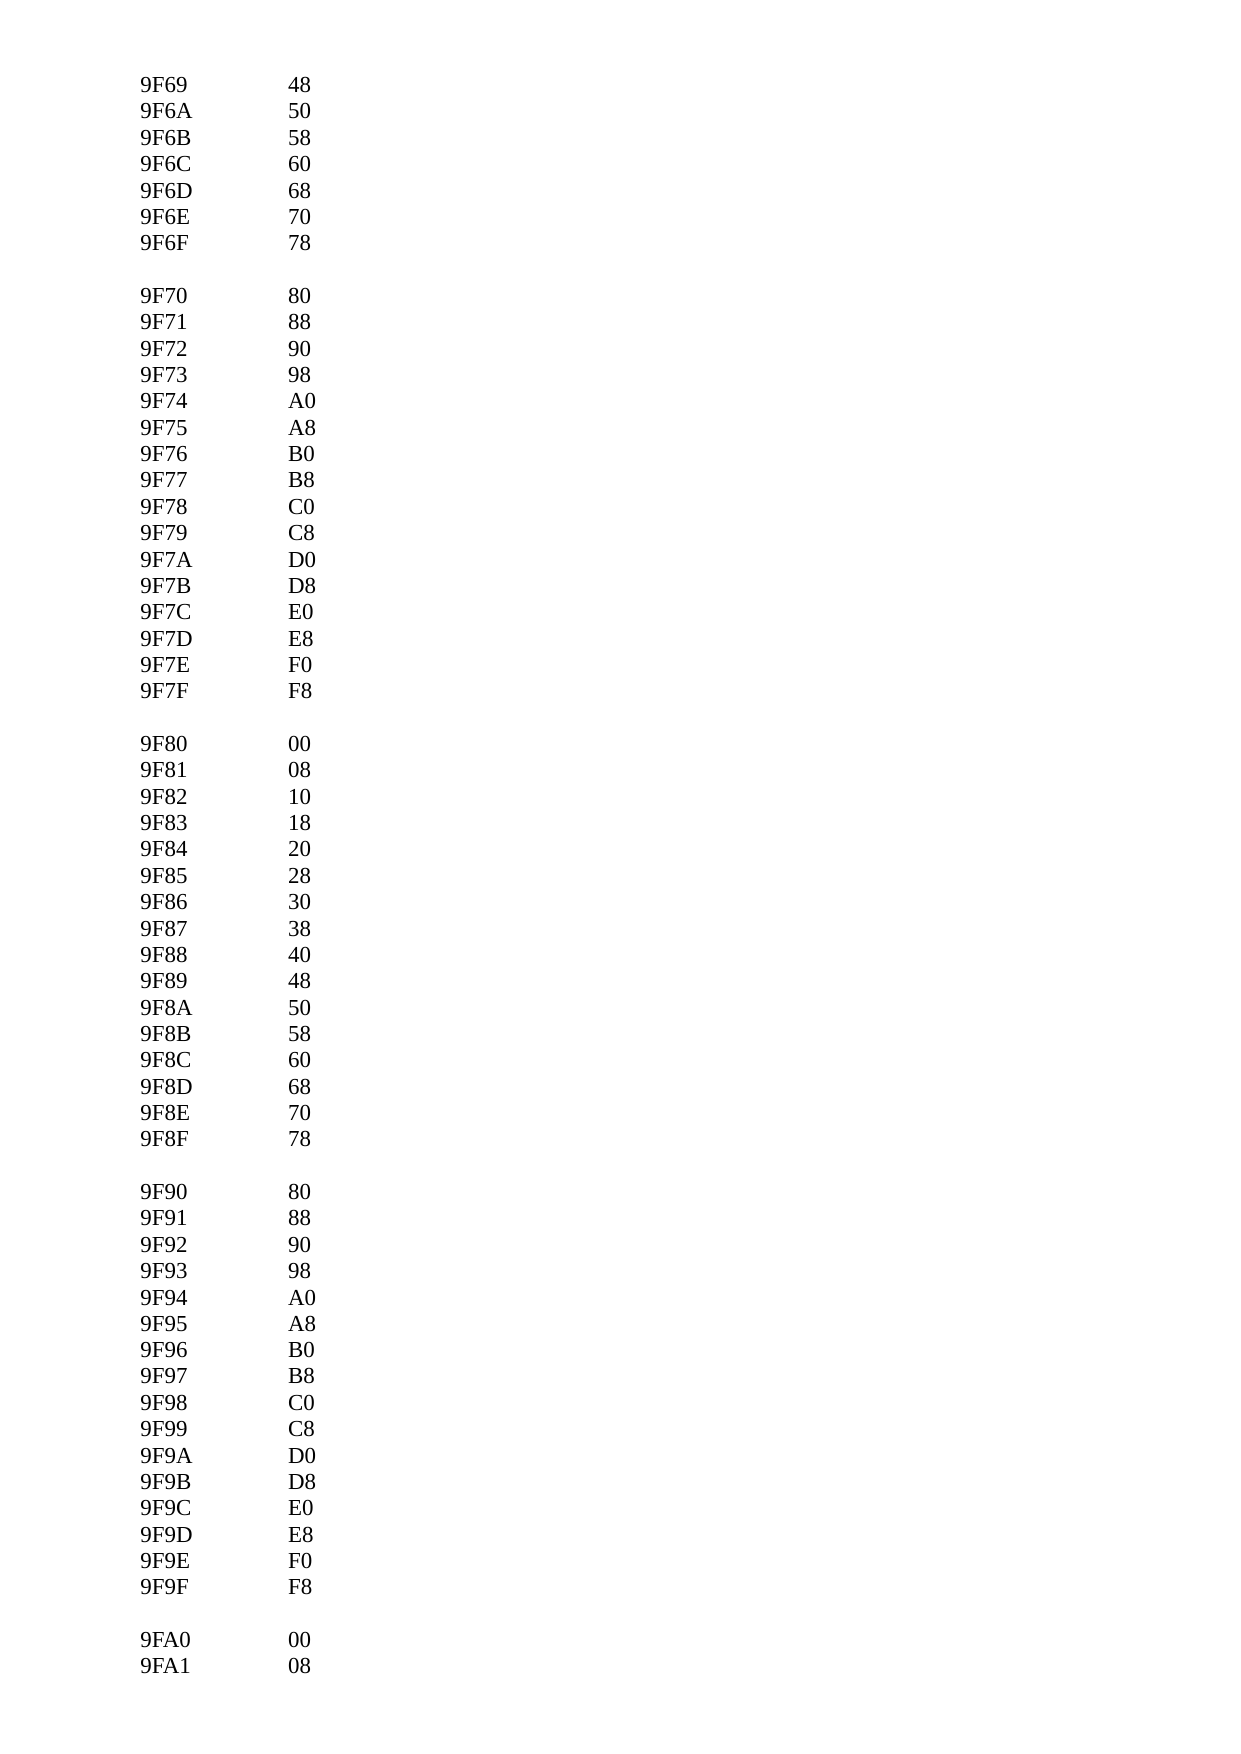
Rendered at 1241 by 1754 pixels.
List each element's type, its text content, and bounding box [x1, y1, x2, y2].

text 9F98 C0 [66, 1389, 1172, 1415]
text 9F76 B0 [66, 440, 1172, 467]
text 9F7E F0 [66, 651, 1172, 677]
text 9F8C 60 [66, 1046, 1172, 1073]
text 9F84 20 [66, 836, 1172, 862]
text 9F80 00 [66, 730, 1172, 756]
text 9F6B 58 [66, 124, 1172, 150]
text 9F75 A8 [66, 414, 1172, 440]
text 9F95 A8 [66, 1310, 1172, 1336]
text 9F6F 78 [66, 229, 1172, 256]
text 9FA0 00 [66, 1626, 1172, 1652]
text 9F96 B0 [66, 1336, 1172, 1363]
text 9F90 80 [66, 1178, 1172, 1204]
text 9F79 C8 [66, 519, 1172, 546]
text 9F8E 70 [66, 1099, 1172, 1125]
text 9F7C E0 [66, 598, 1172, 625]
text 9F69 48 [66, 71, 1172, 98]
text 9FA1 08 [66, 1652, 1172, 1679]
text 9F7B D8 [66, 572, 1172, 598]
text 9F85 28 [66, 862, 1172, 888]
text 9F9E F0 [66, 1547, 1172, 1573]
text 9F71 88 [66, 308, 1172, 335]
text 9F88 40 [66, 941, 1172, 967]
text 9F82 10 [66, 783, 1172, 809]
text 9F9C E0 [66, 1494, 1172, 1521]
text 9F89 48 [66, 967, 1172, 994]
text 9F9D E8 [66, 1521, 1172, 1547]
text 9F70 80 [66, 282, 1172, 308]
text 9F92 90 [66, 1231, 1172, 1257]
text 9F9F F8 [66, 1573, 1172, 1600]
text 9F81 08 [66, 756, 1172, 783]
text 9F99 C8 [66, 1415, 1172, 1442]
text 9F77 B8 [66, 467, 1172, 493]
text 9F9B D8 [66, 1468, 1172, 1494]
text 9F83 18 [66, 809, 1172, 836]
text 9F8B 58 [66, 1020, 1172, 1046]
text 9F97 B8 [66, 1363, 1172, 1389]
text 9F8F 78 [66, 1125, 1172, 1152]
text 9F86 30 [66, 888, 1172, 914]
text 9F87 38 [66, 914, 1172, 941]
text 9F74 A0 [66, 387, 1172, 414]
text 9F9A D0 [66, 1442, 1172, 1468]
text 9F6A 50 [66, 98, 1172, 124]
text 9F8A 50 [66, 994, 1172, 1020]
text 9F73 98 [66, 361, 1172, 387]
text 9F94 A0 [66, 1283, 1172, 1310]
text 9F6E 70 [66, 203, 1172, 229]
text 9F7D E8 [66, 625, 1172, 651]
text 9F6C 60 [66, 150, 1172, 177]
text 9F93 98 [66, 1257, 1172, 1283]
text 9F78 C0 [66, 493, 1172, 519]
text 9F7A D0 [66, 546, 1172, 572]
text 9F7F F8 [66, 677, 1172, 704]
text 9F6D 68 [66, 177, 1172, 203]
text 9F72 90 [66, 335, 1172, 361]
text 9F8D 68 [66, 1073, 1172, 1099]
text 9F91 88 [66, 1204, 1172, 1231]
